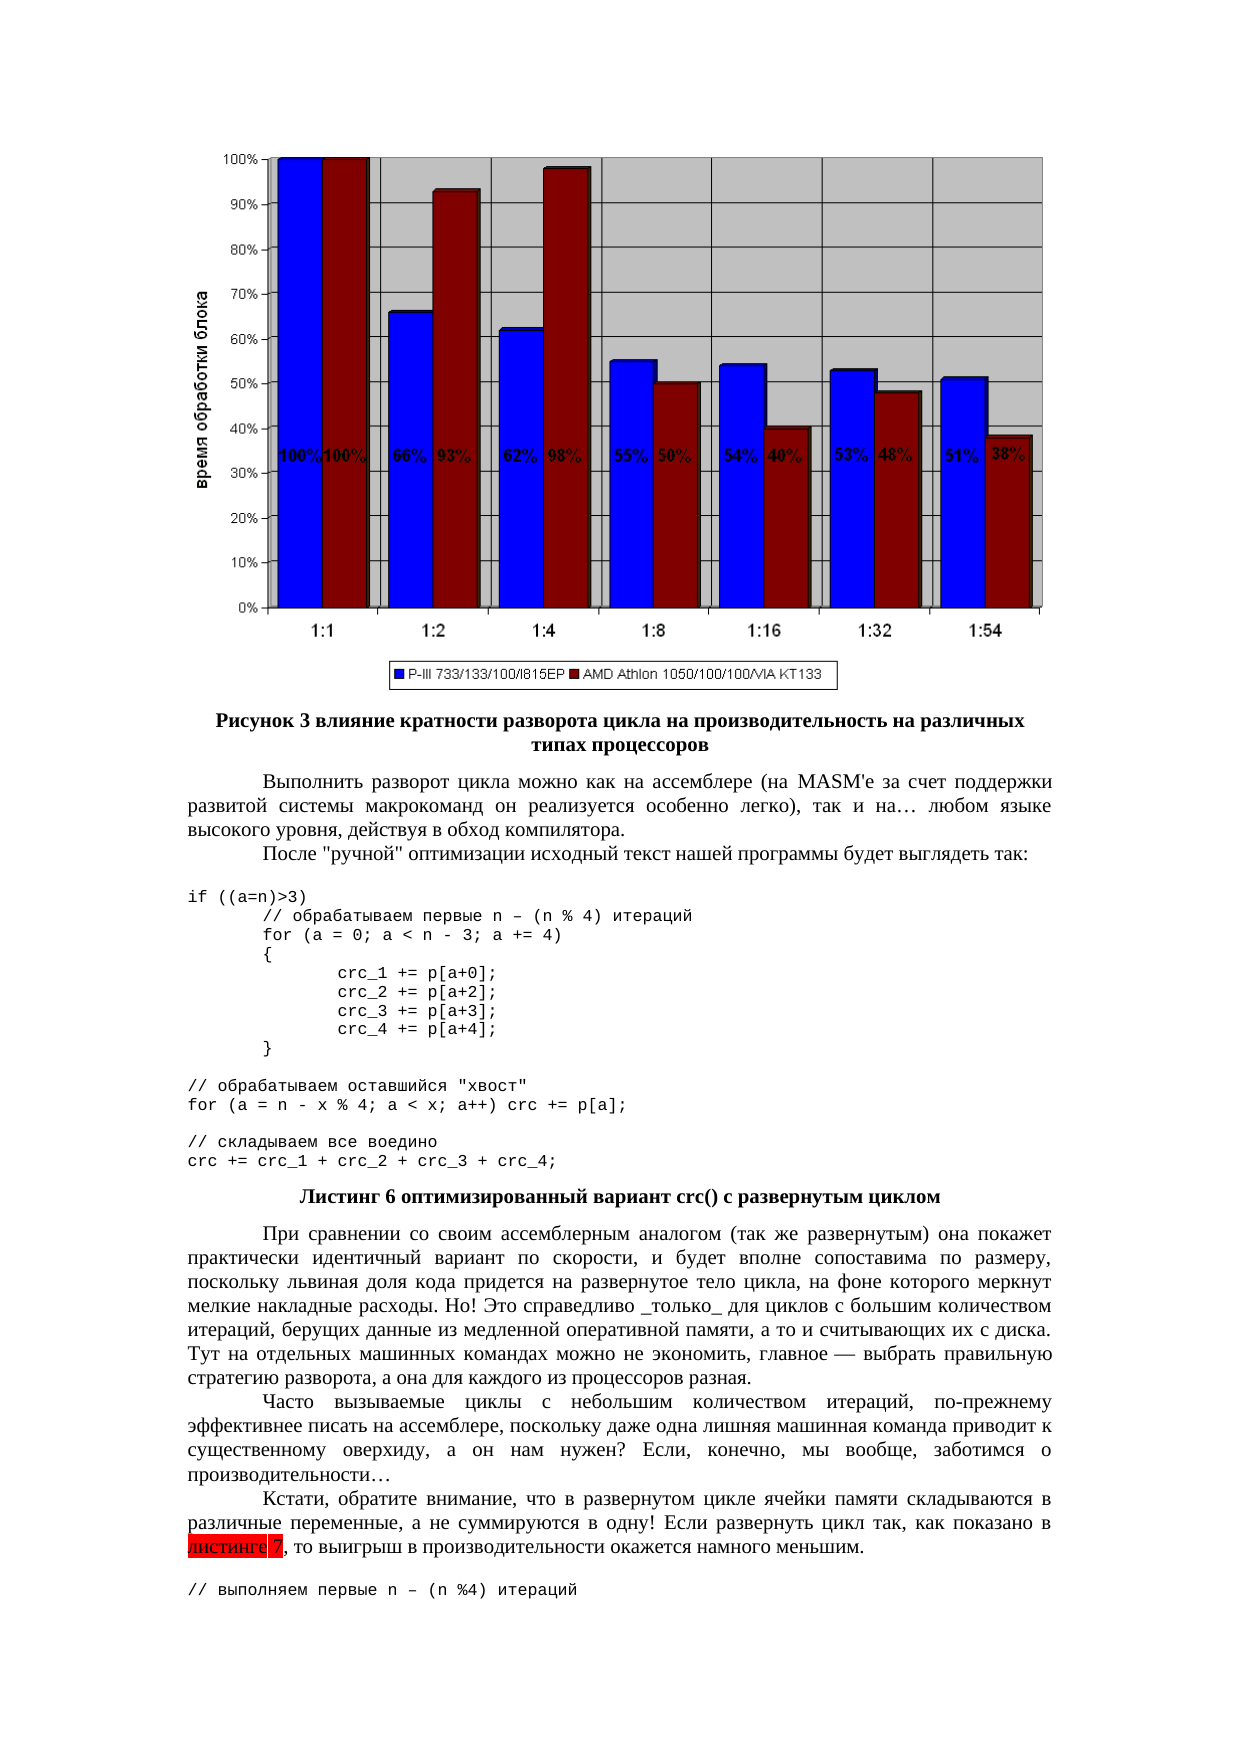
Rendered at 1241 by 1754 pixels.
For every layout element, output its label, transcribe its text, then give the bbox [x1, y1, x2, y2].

text // складываем все воедино [187, 1134, 1053, 1153]
text // обрабатываем первые n – (n % 4) итераций [187, 908, 1053, 927]
text Часто вызываемые циклы с небольшим количеством итераций, по-прежнему эффективнее писать на ассемблере, поскольку даже одна лишняя машинная команда приводит к существенному оверхиду, а он нам нужен? Если, конечно, мы вообще, заботимся о производительности… [187, 1389, 1053, 1486]
text При сравнении со своим ассемблерным аналогом (так же развернутым) она покажет практически идентичный вариант по скорости, и будет вполне сопоставима по размеру, поскольку львиная доля кода придется на развернутое тело цикла, на фоне которого меркнут мелкие накладные расходы. Но! Это справедливо _только_ для циклов с большим количеством итераций, берущих данные из медленной оперативной памяти, а то и считывающих их с диска. Тут на отдельных машинных командах можно не экономить, главное — выбрать правильную стратегию разворота, а она для каждого из процессоров разная. [187, 1221, 1053, 1389]
text Выполнить разворот цикла можно как на ассемблере (на MASM'е за счет поддержки развитой системы макрокоманд он реализуется особенно легко), так и на… любом языке высокого уровня, действуя в обход компилятора. [187, 769, 1053, 841]
text for (a = n - x % 4; a < x; a++) crc += p[a]; [187, 1096, 1053, 1115]
text crc += crc_1 + crc_2 + crc_3 + crc_4; [187, 1153, 1053, 1172]
picture [187, 150, 1052, 696]
text if ((a=n)>3) [187, 889, 1053, 908]
text После "ручной" оптимизации исходный текст нашей программы будет выглядеть так: [187, 841, 1053, 865]
text for (a = 0; a < n - 3; a += 4) [187, 927, 1053, 946]
text Листинг 6 оптимизированный вариант crc() с развернутым циклом [187, 1184, 1053, 1208]
text crc_1 += p[a+0]; [187, 964, 1053, 983]
text crc_2 += p[a+2]; [187, 983, 1053, 1002]
text { [187, 946, 1053, 964]
text Кстати, обратите внимание, что в развернутом цикле ячейки памяти складываются в различные переменные, а не суммируются в одну! Если развернуть цикл так, как показано в листинге 7, то выигрыш в производительности окажется намного меньшим. [187, 1486, 1053, 1558]
text // обрабатываем оставшийся "хвост" [187, 1077, 1053, 1096]
text crc_4 += p[a+4]; [187, 1021, 1053, 1040]
text Рисунок 3 влияние кратности разворота цикла на производительность на различных типах процессоров [187, 708, 1053, 756]
text crc_3 += p[a+3]; [187, 1002, 1053, 1021]
text } [187, 1040, 1053, 1059]
text // выполняем первые n – (n %4) итераций [187, 1582, 1053, 1601]
